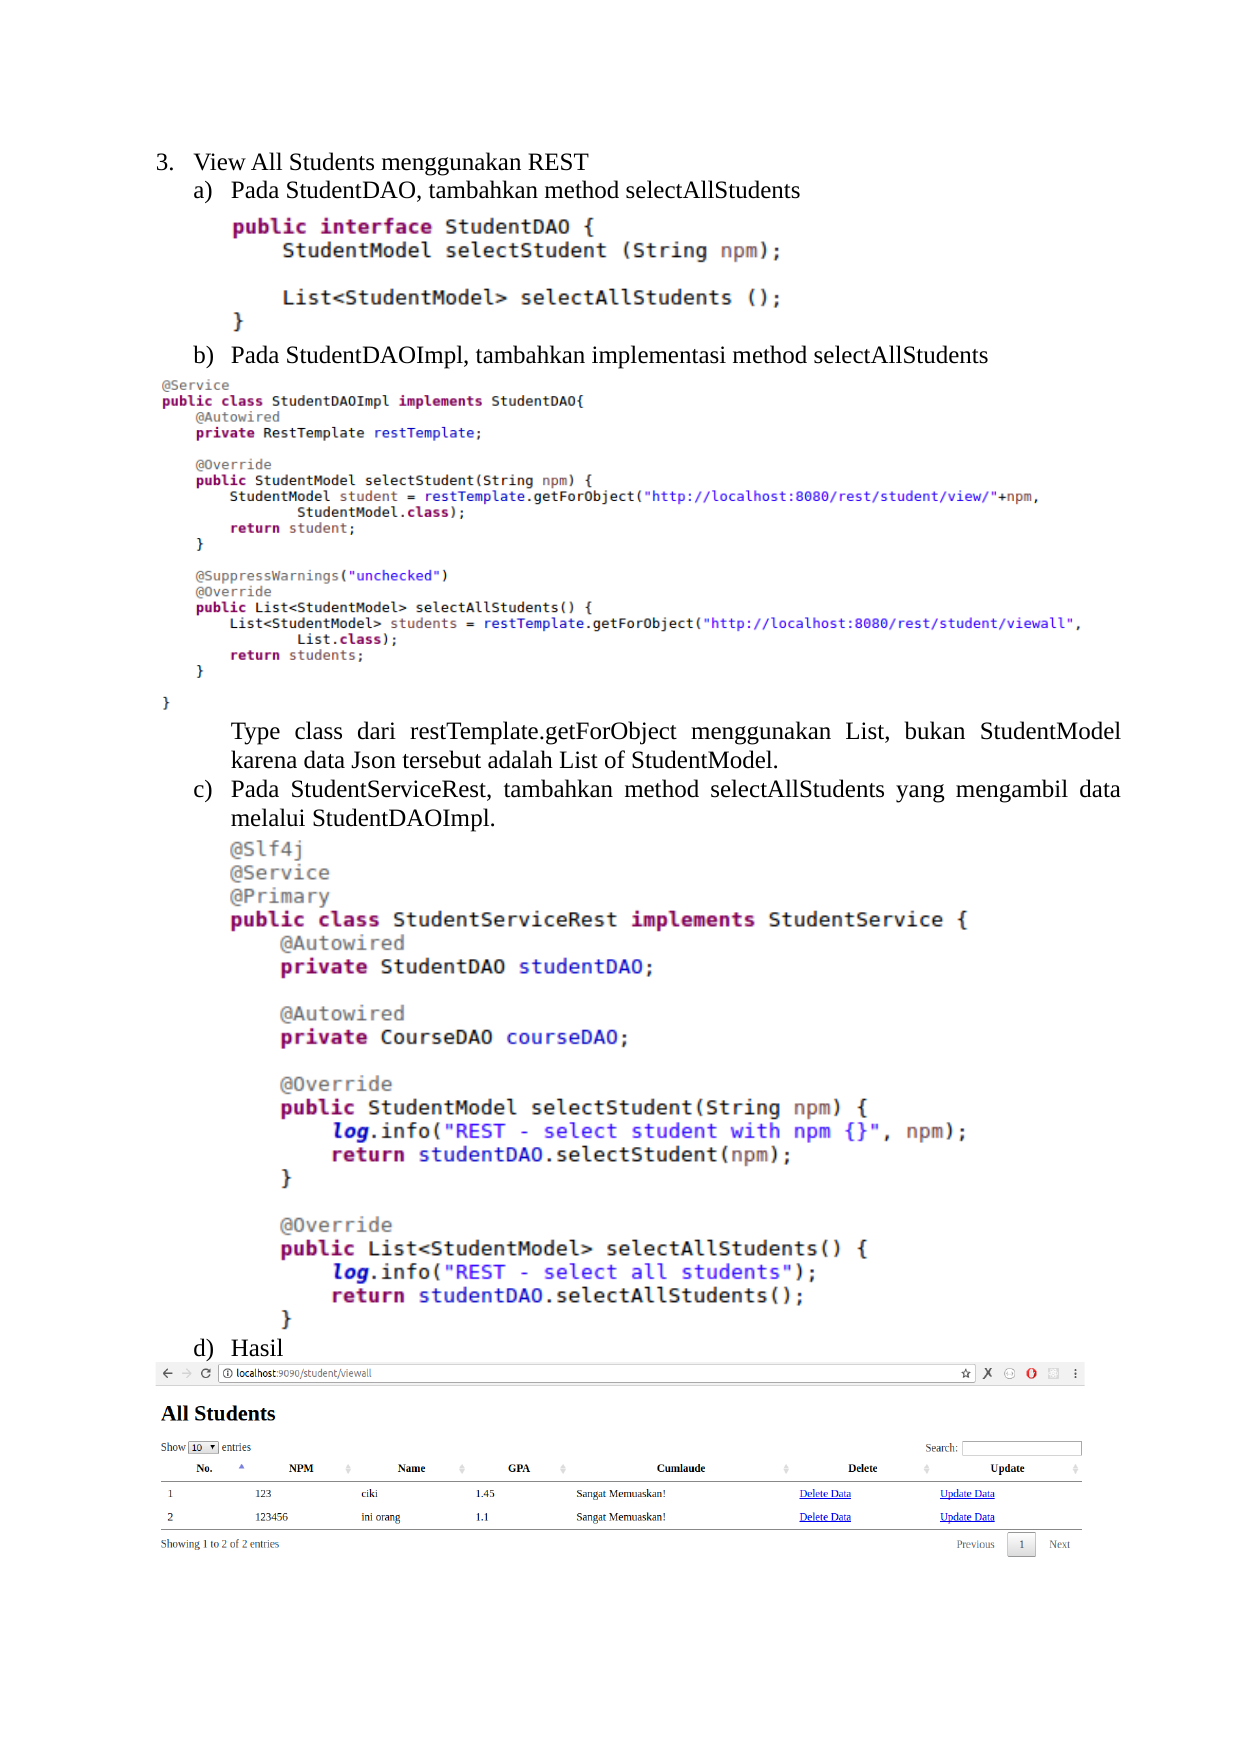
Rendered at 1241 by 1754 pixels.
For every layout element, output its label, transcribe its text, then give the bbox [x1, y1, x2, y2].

list Pada StudentDAO, tambahkan method selectAllStudents [193, 176, 1122, 204]
list Type class dari restTemplate.getForObject menggunakan List, bukan StudentModel karena data Json tersebut adalah List of StudentModel. [193, 369, 1122, 774]
picture [155, 1362, 1085, 1571]
picture [229, 839, 983, 1334]
picture [160, 375, 1090, 717]
list Pada StudentDAOImpl, tambahkan implementasi method selectAllStudents [193, 204, 1122, 369]
list Pada StudentServiceRest, tambahkan method selectAllStudents yang mengambil data melalui StudentDAOImpl. [193, 774, 1122, 831]
list Hasil [193, 831, 1122, 1362]
picture [231, 204, 802, 341]
list View All Students menggunakan REST [156, 147, 1122, 176]
